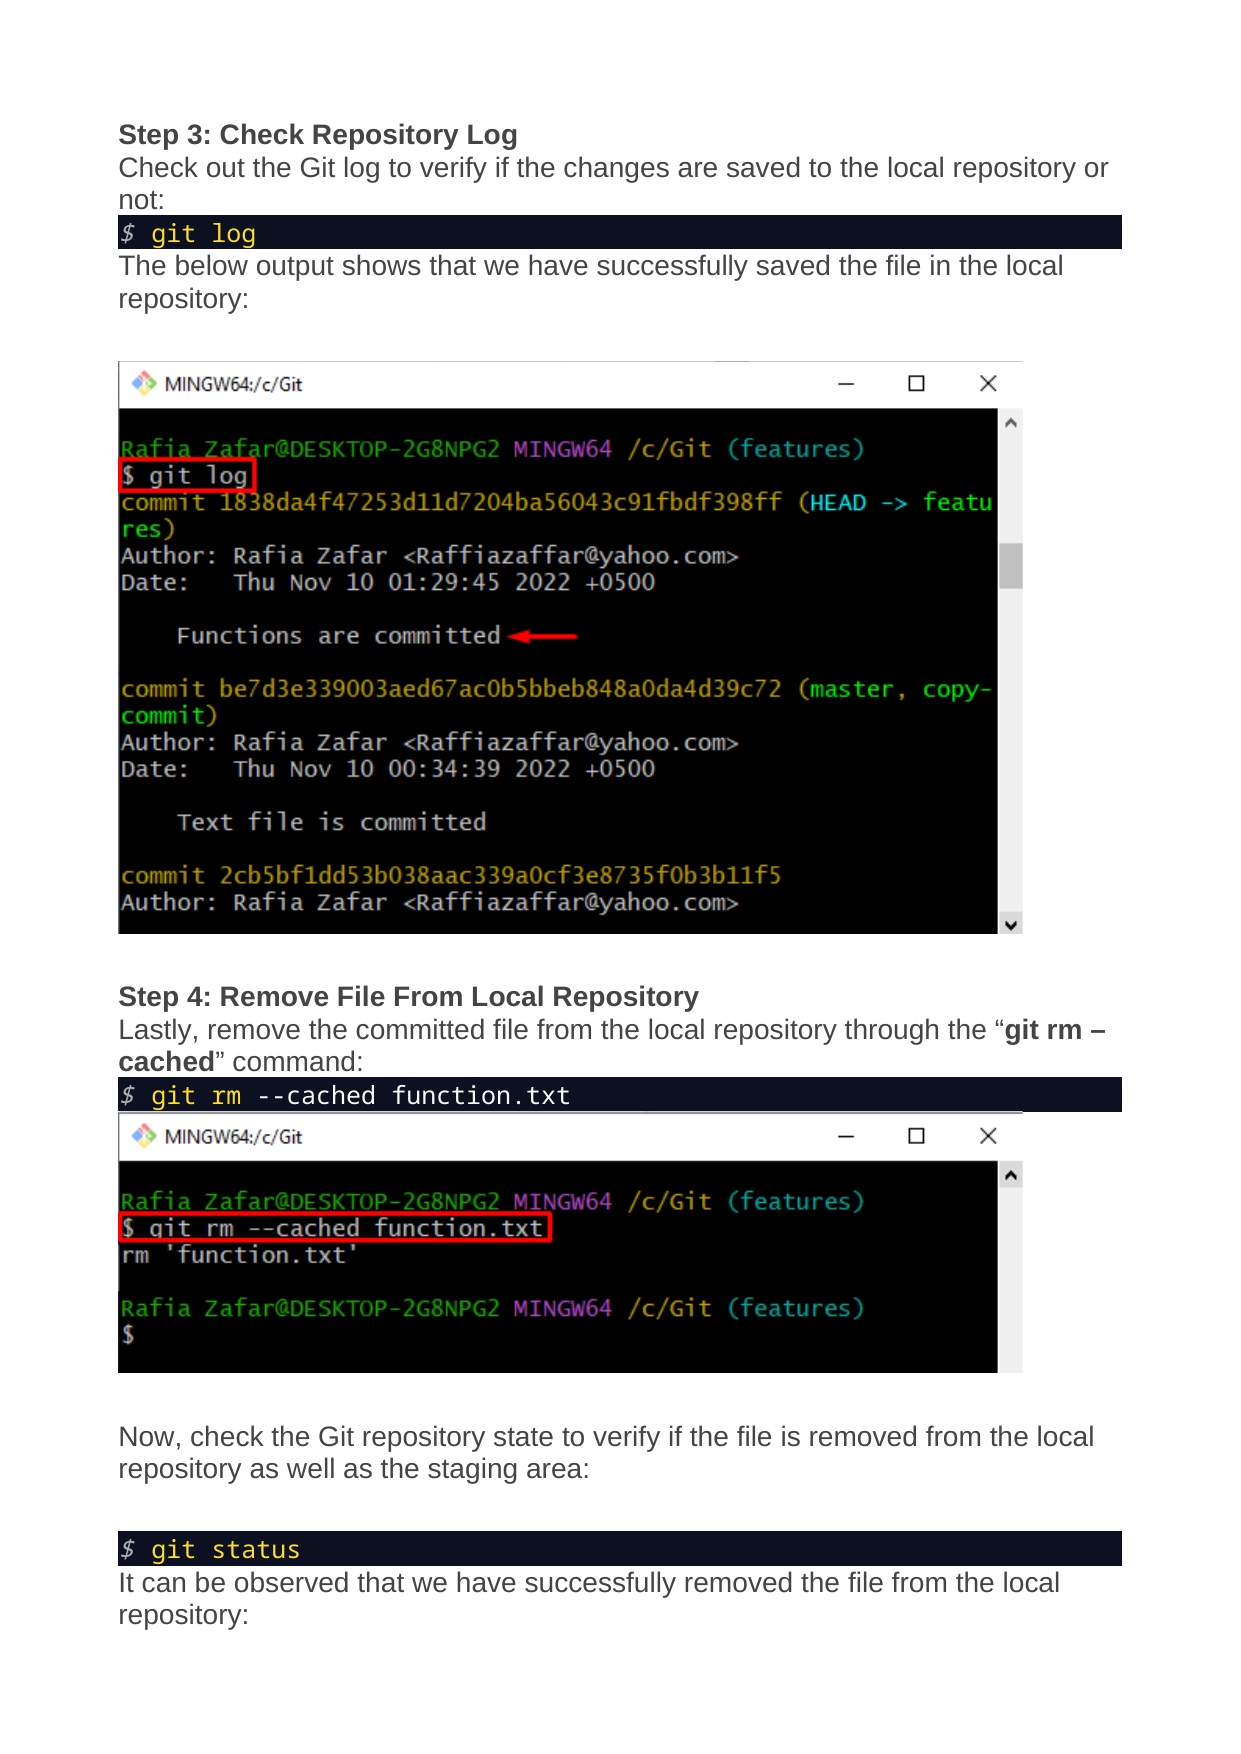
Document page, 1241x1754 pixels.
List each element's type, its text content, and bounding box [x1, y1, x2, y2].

text Now, check the Git repository state to verify if the file is removed from the local repository as well as the staging area: [118, 1420, 1122, 1484]
text $ git log [118, 215, 1122, 249]
text Step 4: Remove File From Local Repository Lastly, remove the committed file from the local repository through the “git rm –cached” command: [118, 980, 1122, 1077]
text The below output shows that we have successfully saved the file in the local repository: [118, 249, 1122, 314]
text $ git rm --cached function.txt [118, 1077, 1122, 1112]
picture [118, 361, 1023, 934]
picture [118, 1111, 1023, 1373]
text $ git status [118, 1531, 1122, 1566]
text It can be observed that we have successfully removed the file from the local repository: [118, 1566, 1122, 1630]
text Step 3: Check Repository Log Check out the Git log to verify if the changes are saved to the local repository or not: [118, 118, 1122, 215]
